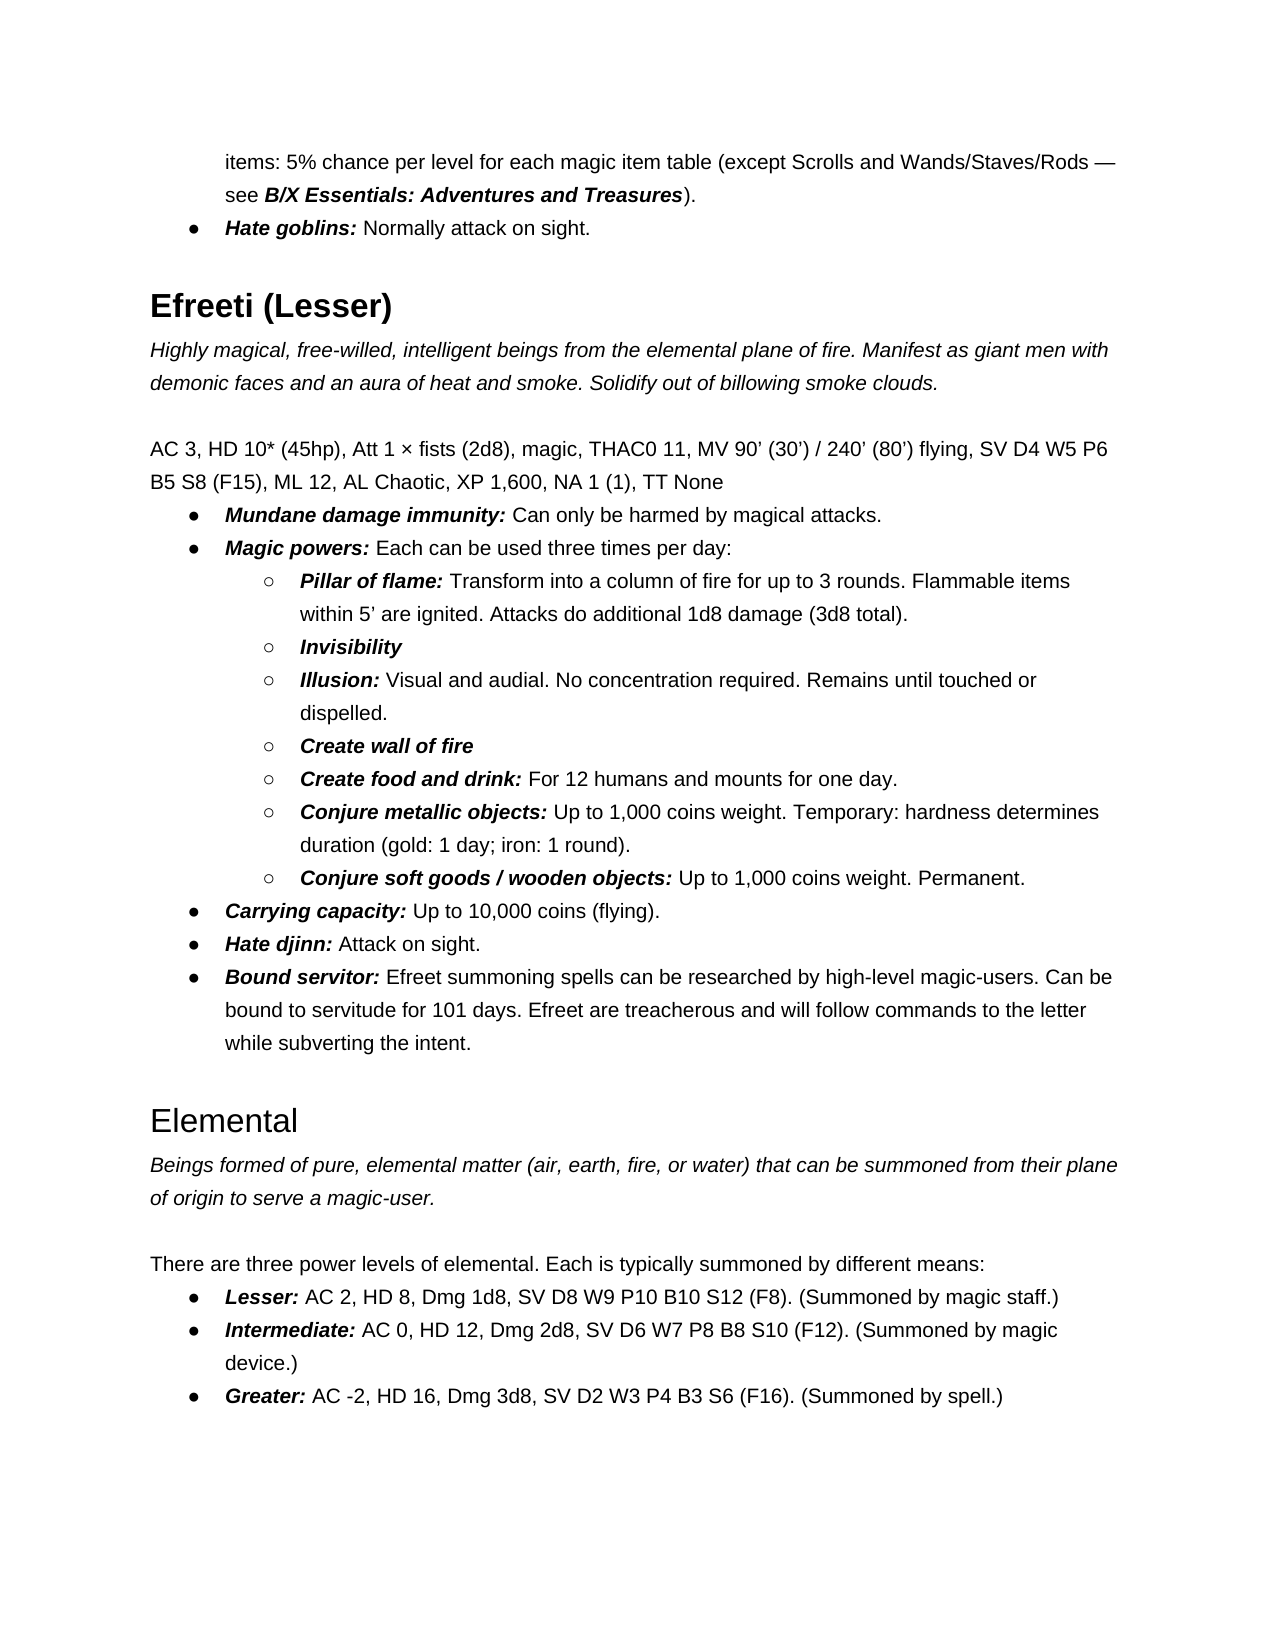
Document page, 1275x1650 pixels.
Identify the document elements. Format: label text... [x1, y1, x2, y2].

list items: 5% chance per level for each magic item table (except Scrolls and Wands/Staves/Rods — see B/X Essentials: Adventures and Treasures). [187, 150, 1125, 207]
list Create wall of fire [262, 734, 1125, 758]
list Mundane damage immunity: Can only be harmed by magical attacks. [187, 503, 1125, 527]
text There are three power levels of elemental. Each is typically summoned by different means: [150, 1251, 1125, 1275]
list Illusion: Visual and audial. No concentration required. Remains until touched or dispelled. [262, 668, 1125, 725]
text Highly magical, free-willed, intelligent beings from the elemental plane of fire. Manifest as giant men with demonic faces and an aura of heat and smoke. Solidify out of billowing smoke clouds. [150, 337, 1125, 394]
subtitle Efreeti (Lesser) [150, 287, 1125, 325]
list Pillar of flame: Transform into a column of fire for up to 3 rounds. Flammable items within 5’ are ignited. Attacks do additional 1d8 damage (3d8 total). [262, 569, 1125, 626]
list Invisibility [262, 635, 1125, 659]
subtitle Elemental [150, 1101, 1125, 1140]
list Conjure metallic objects: Up to 1,000 coins weight. Temporary: hardness determines duration (gold: 1 day; iron: 1 round). [262, 800, 1125, 857]
list Lesser: AC 2, HD 8, Dmg 1d8, SV D8 W9 P10 B10 S12 (F8). (Summoned by magic staff.) [187, 1284, 1125, 1308]
list Create food and drink: For 12 humans and mounts for one day. [262, 767, 1125, 791]
list Hate djinn: Attack on sight. [187, 932, 1125, 956]
list Intermediate: AC 0, HD 12, Dmg 2d8, SV D6 W7 P8 B8 S10 (F12). (Summoned by magic device.) [187, 1317, 1125, 1374]
list Carrying capacity: Up to 10,000 coins (flying). [187, 899, 1125, 923]
list Conjure soft goods / wooden objects: Up to 1,000 coins weight. Permanent. [262, 866, 1125, 890]
list Hate goblins: Normally attack on sight. [187, 216, 1125, 240]
text Beings formed of pure, elemental matter (air, earth, fire, or water) that can be summoned from their plane of origin to serve a magic-user. [150, 1152, 1125, 1209]
list Bound servitor: Efreet summoning spells can be researched by high-level magic-users. Can be bound to servitude for 101 days. Efreet are treacherous and will follow commands to the letter while subverting the intent. [187, 965, 1125, 1055]
list Greater: AC -2, HD 16, Dmg 3d8, SV D2 W3 P4 B3 S6 (F16). (Summoned by spell.) [187, 1383, 1125, 1407]
list Magic powers: Each can be used three times per day: [187, 536, 1125, 559]
text AC 3, HD 10* (45hp), Att 1 × fists (2d8), magic, THAC0 11, MV 90’ (30’) / 240’ (80’) flying, SV D4 W5 P6 B5 S8 (F15), ML 12, AL Chaotic, XP 1,600, NA 1 (1), TT None [150, 437, 1125, 493]
